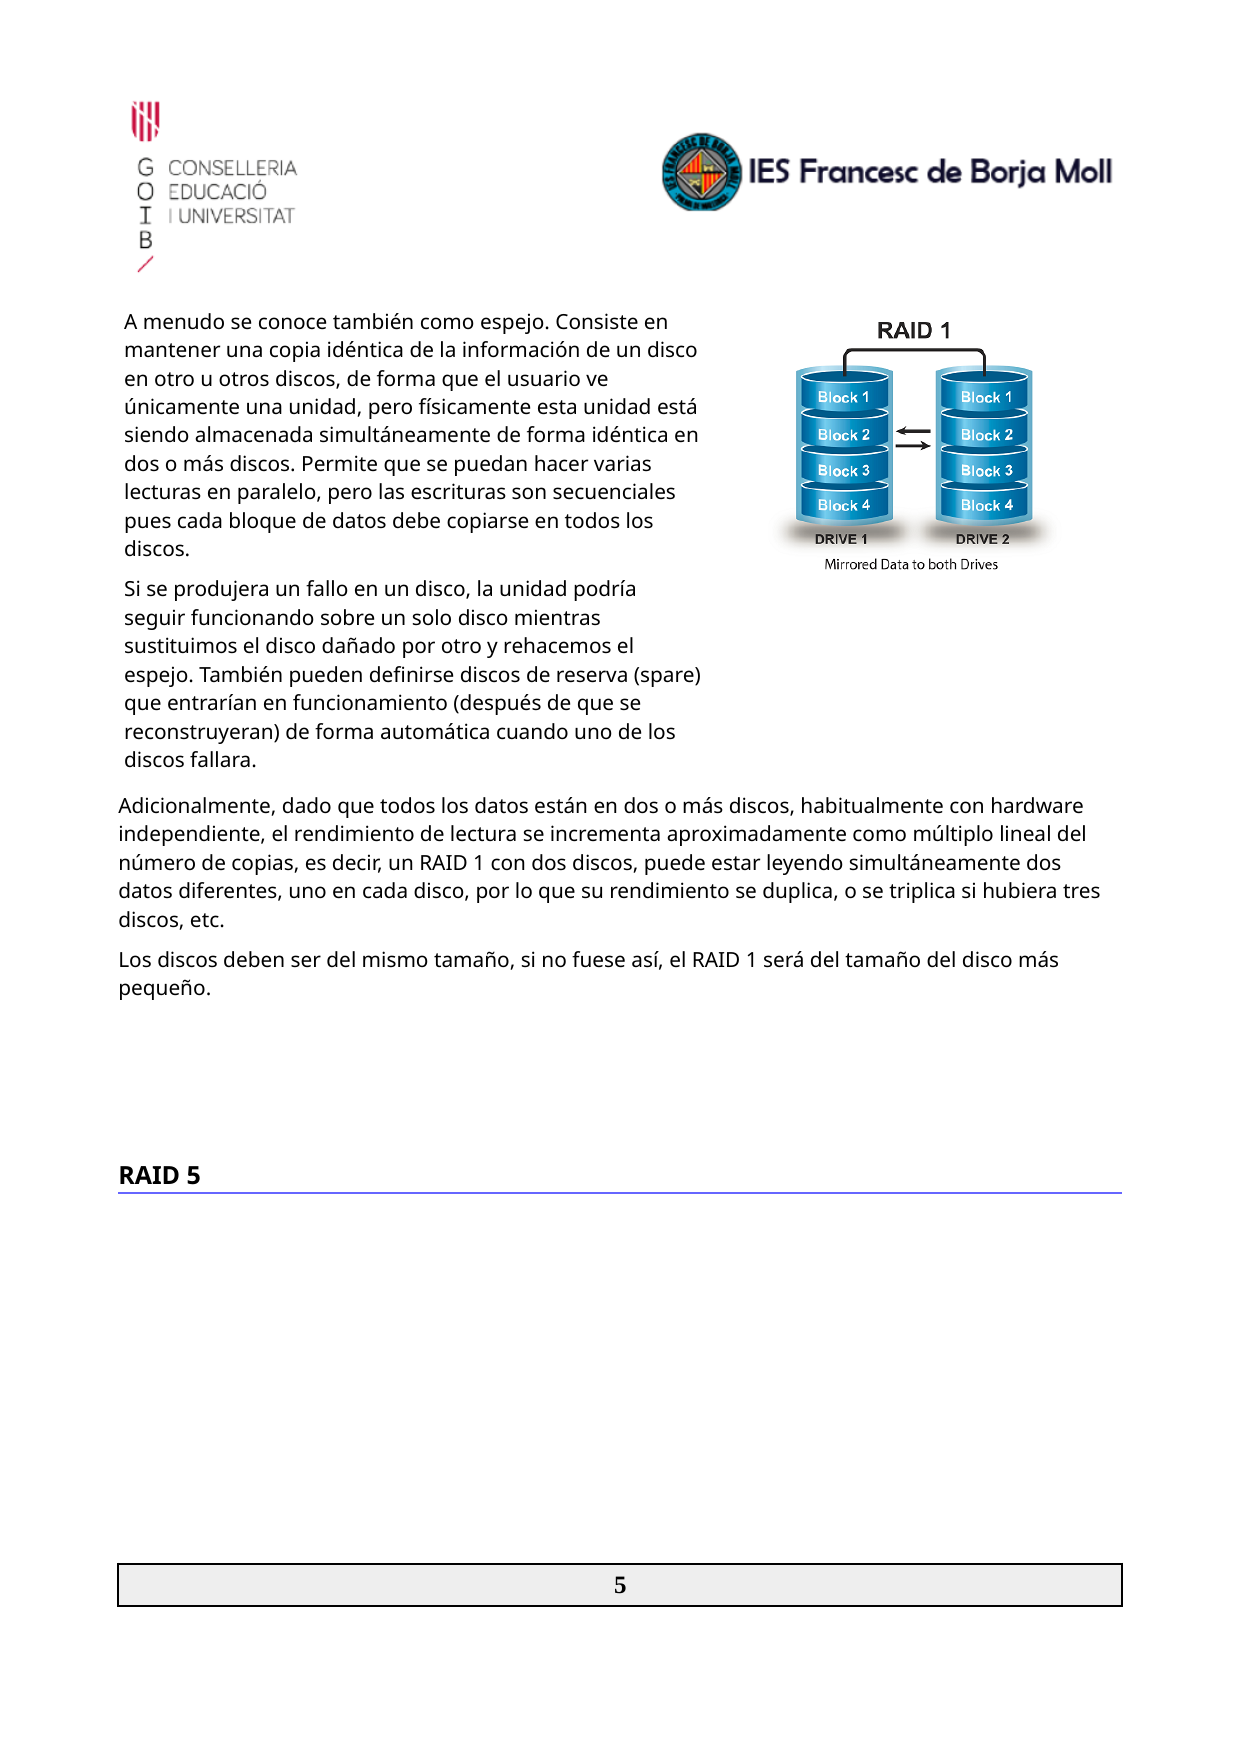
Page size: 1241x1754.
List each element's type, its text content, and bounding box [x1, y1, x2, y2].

picture [118, 91, 380, 281]
text RAID 5 [118, 1157, 1122, 1192]
table_header [708, 301, 1122, 791]
picture [768, 306, 1062, 580]
picture [637, 107, 1128, 257]
text Adicionalmente, dado que todos los datos están en dos o más discos, habitualmente con hardware independiente, el rendimiento de lectura se incrementa aproximadamente como múltiplo lineal del número de copias, es decir, un RAID 1 con dos discos, puede estar leyendo simultáneamente dos datos diferentes, uno en cada disco, por lo que su rendimiento se duplica, o se triplica si hubiera tres discos, etc. [118, 791, 1122, 933]
table_header [118, 1194, 1122, 1219]
table_header A menudo se conoce también como espejo. Consiste en mantener una copia idéntica de la información de un disco en otro u otros discos, de forma que el usuario ve únicamente una unidad, pero físicamente esta unidad está siendo almacenada simultáneamente de forma idéntica en dos o más discos. Permite que se puedan hacer varias lecturas en paralelo, pero las escrituras son secuenciales pues cada bloque de datos debe copiarse en todos los discos. Si se produjera un fallo en un disco, la unidad podría seguir funcionando sobre un solo disco mientras sustituimos el disco dañado por otro y rehacemos el espejo. También pueden definirse discos de reserva (spare) que entrarían en funcionamiento (después de que se reconstruyeran) de forma automática cuando uno de los discos fallara. [118, 301, 708, 791]
text Los discos deben ser del mismo tamaño, si no fuese así, el RAID 1 será del tamaño del disco más pequeño. [118, 945, 1122, 1002]
